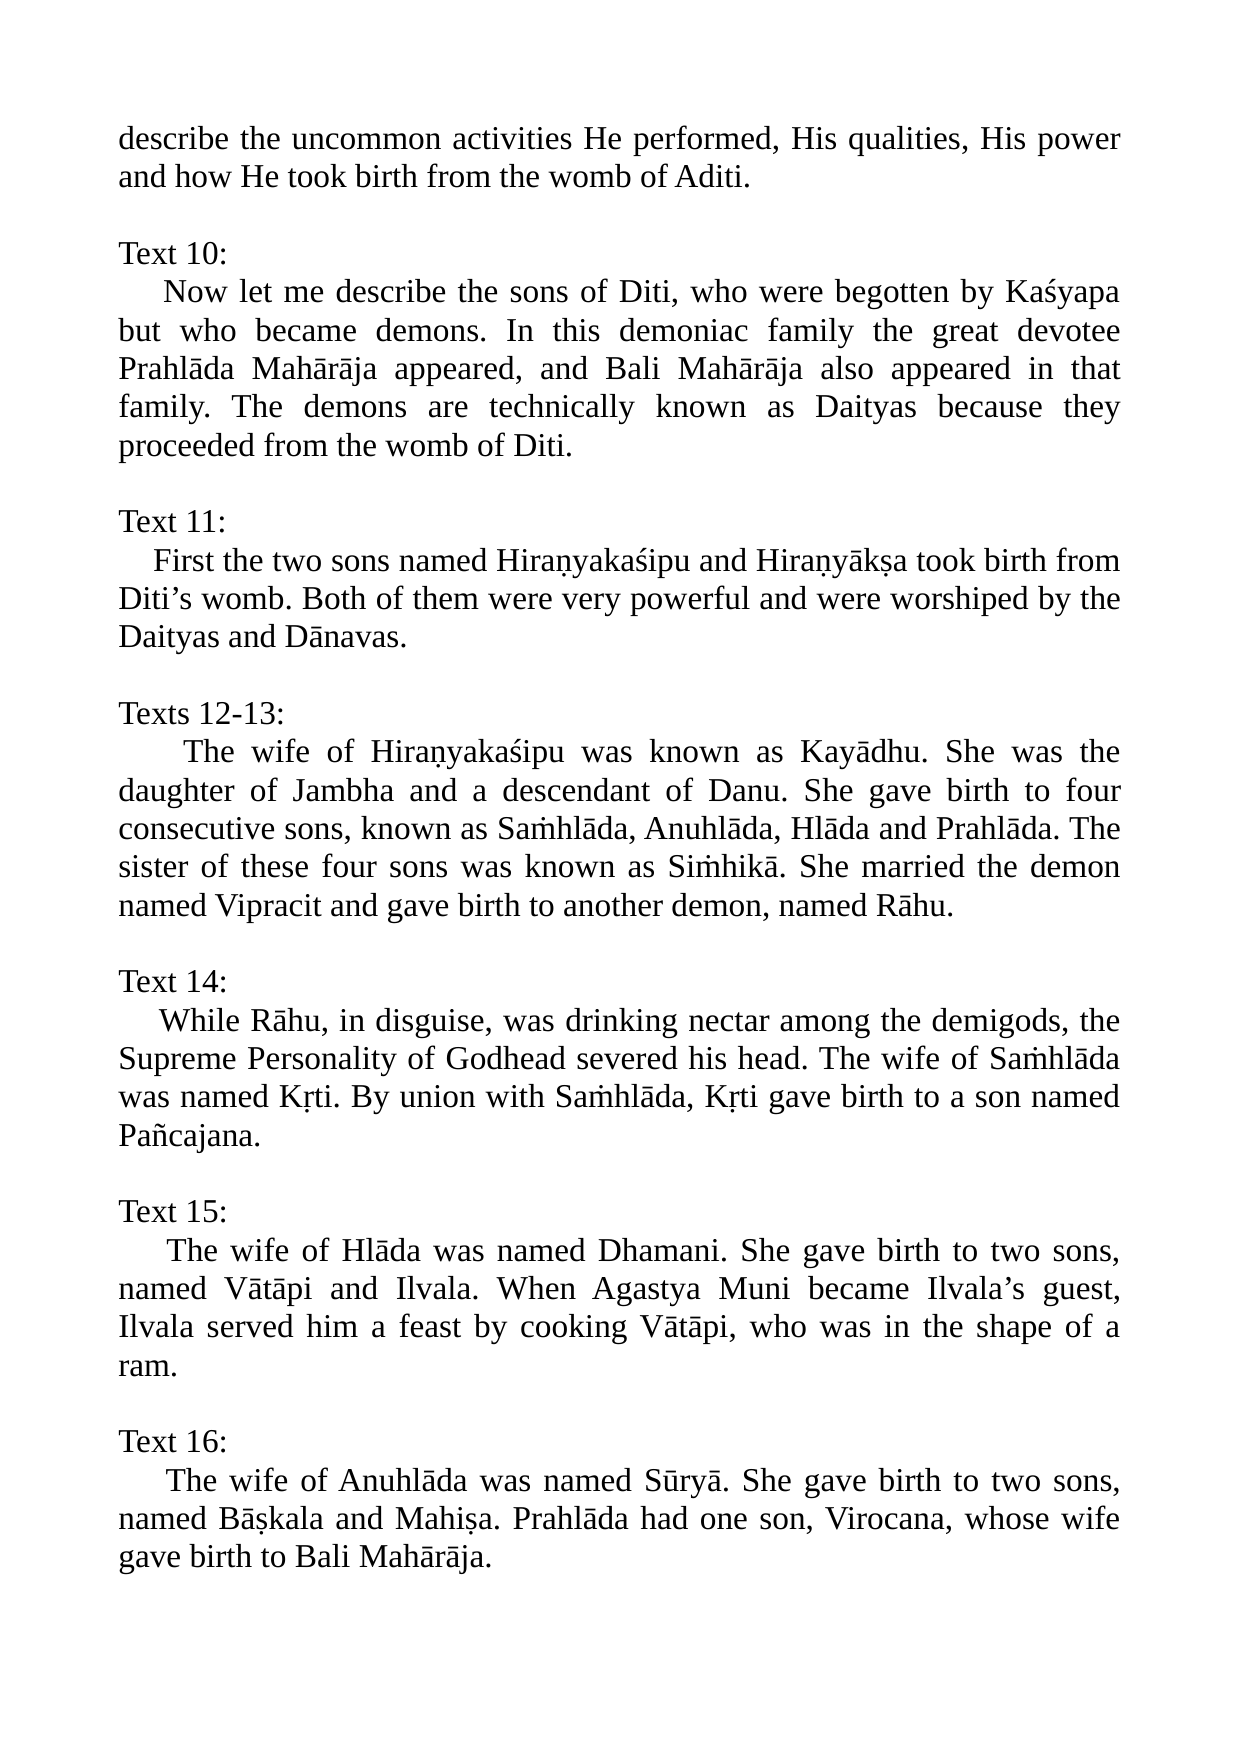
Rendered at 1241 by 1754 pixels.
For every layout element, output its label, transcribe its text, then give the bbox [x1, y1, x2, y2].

text Text 14: [118, 961, 1122, 1000]
text First the two sons named Hiraṇyakaśipu and Hiraṇyākṣa took birth from Diti’s womb. Both of them were very powerful and were worshiped by the Daityas and Dānavas. [118, 540, 1122, 655]
text describe the uncommon activities He performed, His qualities, His power and how He took birth from the womb of Aditi. [118, 118, 1122, 195]
text Text 10: [118, 233, 1122, 271]
text The wife of Anuhlāda was named Sūryā. She gave birth to two sons, named Bāṣkala and Mahiṣa. Prahlāda had one son, Virocana, whose wife gave birth to Bali Mahārāja. [118, 1460, 1122, 1575]
text Now let me describe the sons of Diti, who were begotten by Kaśyapa but who became demons. In this demoniac family the great devotee Prahlāda Mahārāja appeared, and Bali Mahārāja also appeared in that family. The demons are technically known as Daityas because they proceeded from the womb of Diti. [118, 271, 1122, 463]
text The wife of Hiraṇyakaśipu was known as Kayādhu. She was the daughter of Jambha and a descendant of Danu. She gave birth to four consecutive sons, known as Saṁhlāda, Anuhlāda, Hlāda and Prahlāda. The sister of these four sons was known as Siṁhikā. She married the demon named Vipracit and gave birth to another demon, named Rāhu. [118, 731, 1122, 923]
text Text 16: [118, 1421, 1122, 1460]
text Texts 12-13: [118, 693, 1122, 731]
text Text 11: [118, 501, 1122, 540]
text The wife of Hlāda was named Dhamani. She gave birth to two sons, named Vātāpi and Ilvala. When Agastya Muni became Ilvala’s guest, Ilvala served him a feast by cooking Vātāpi, who was in the shape of a ram. [118, 1230, 1122, 1383]
text While Rāhu, in disguise, was drinking nectar among the demigods, the Supreme Personality of Godhead severed his head. The wife of Saṁhlāda was named Kṛti. By union with Saṁhlāda, Kṛti gave birth to a son named Pañcajana. [118, 1000, 1122, 1153]
text Text 15: [118, 1191, 1122, 1230]
